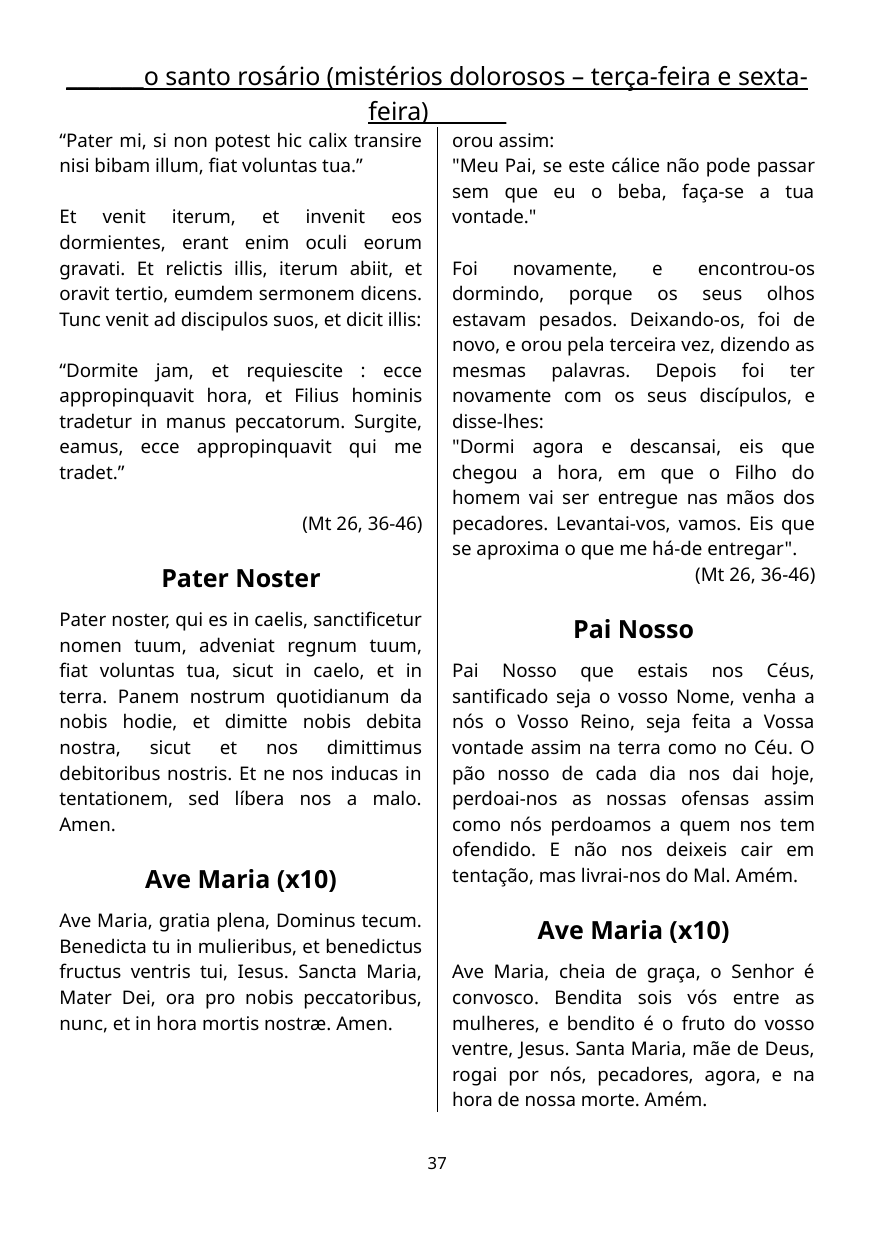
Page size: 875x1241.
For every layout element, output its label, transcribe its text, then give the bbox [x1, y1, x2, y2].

table_header orou assim: "Meu Pai, se este cálice não pode passar sem que eu o beba, faça-se a tua vontade." Foi novamente, e encontrou-os dormindo, porque os seus olhos estavam pesados. Deixando-os, foi de novo, e orou pela terceira vez, dizendo as mesmas palavras. Depois foi ter novamente com os seus discípulos, e disse-lhes: "Dormi agora e descansai, eis que chegou a hora, em que o Filho do homem vai ser entregue nas mãos dos pecadores. Levantai-vos, vamos. Eis que se aproxima o que me há-de entregar". (Mt 26, 36-46) Pai Nosso Pai Nosso que estais nos Céus, santificado seja o vosso Nome, venha a nós o Vosso Reino, seja feita a Vossa vontade assim na terra como no Céu. O pão nosso de cada dia nos dai hoje, perdoai-nos as nossas ofensas assim como nós perdoamos a quem nos tem ofendido. E não nos deixeis cair em tentação, mas livrai-nos do Mal. Amém. Ave Maria (x10) Ave Maria, cheia de graça, o Senhor é convosco. Bendita sois vós entre as mulheres, e bendito é o fruto do vosso ventre, Jesus. Santa Maria, mãe de Deus, rogai por nós, pecadores, agora, e na hora de nossa morte. Amém. [438, 127, 830, 1112]
table_header “Pater mi, si non potest hic calix transire nisi bibam illum, fiat voluntas tua.” Et venit iterum, et invenit eos dormientes, erant enim oculi eorum gravati. Et relictis illis, iterum abiit, et oravit tertio, eumdem sermonem dicens. Tunc venit ad discipulos suos, et dicit illis: “Dormite jam, et requiescite : ecce appropinquavit hora, et Filius hominis tradetur in manus peccatorum. Surgite, eamus, ecce appropinquavit qui me tradet.” (Mt 26, 36-46) Pater Noster Pater noster, qui es in caelis, sanctificetur nomen tuum, adveniat regnum tuum, fiat voluntas tua, sicut in caelo, et in terra. Panem nostrum quotidianum da nobis hodie, et dimitte nobis debita nostra, sicut et nos dimittimus debitoribus nostris. Et ne nos inducas in tentationem, sed líbera nos a malo. Amen. Ave Maria (x10) Ave Maria, gratia plena, Dominus tecum. Benedicta tu in mulieribus, et benedictus fructus ventris tui, Iesus. Sancta Maria, Mater Dei, ora pro nobis peccatoribus, nunc, et in hora mortis nostræ. Amen. [44, 127, 437, 1112]
